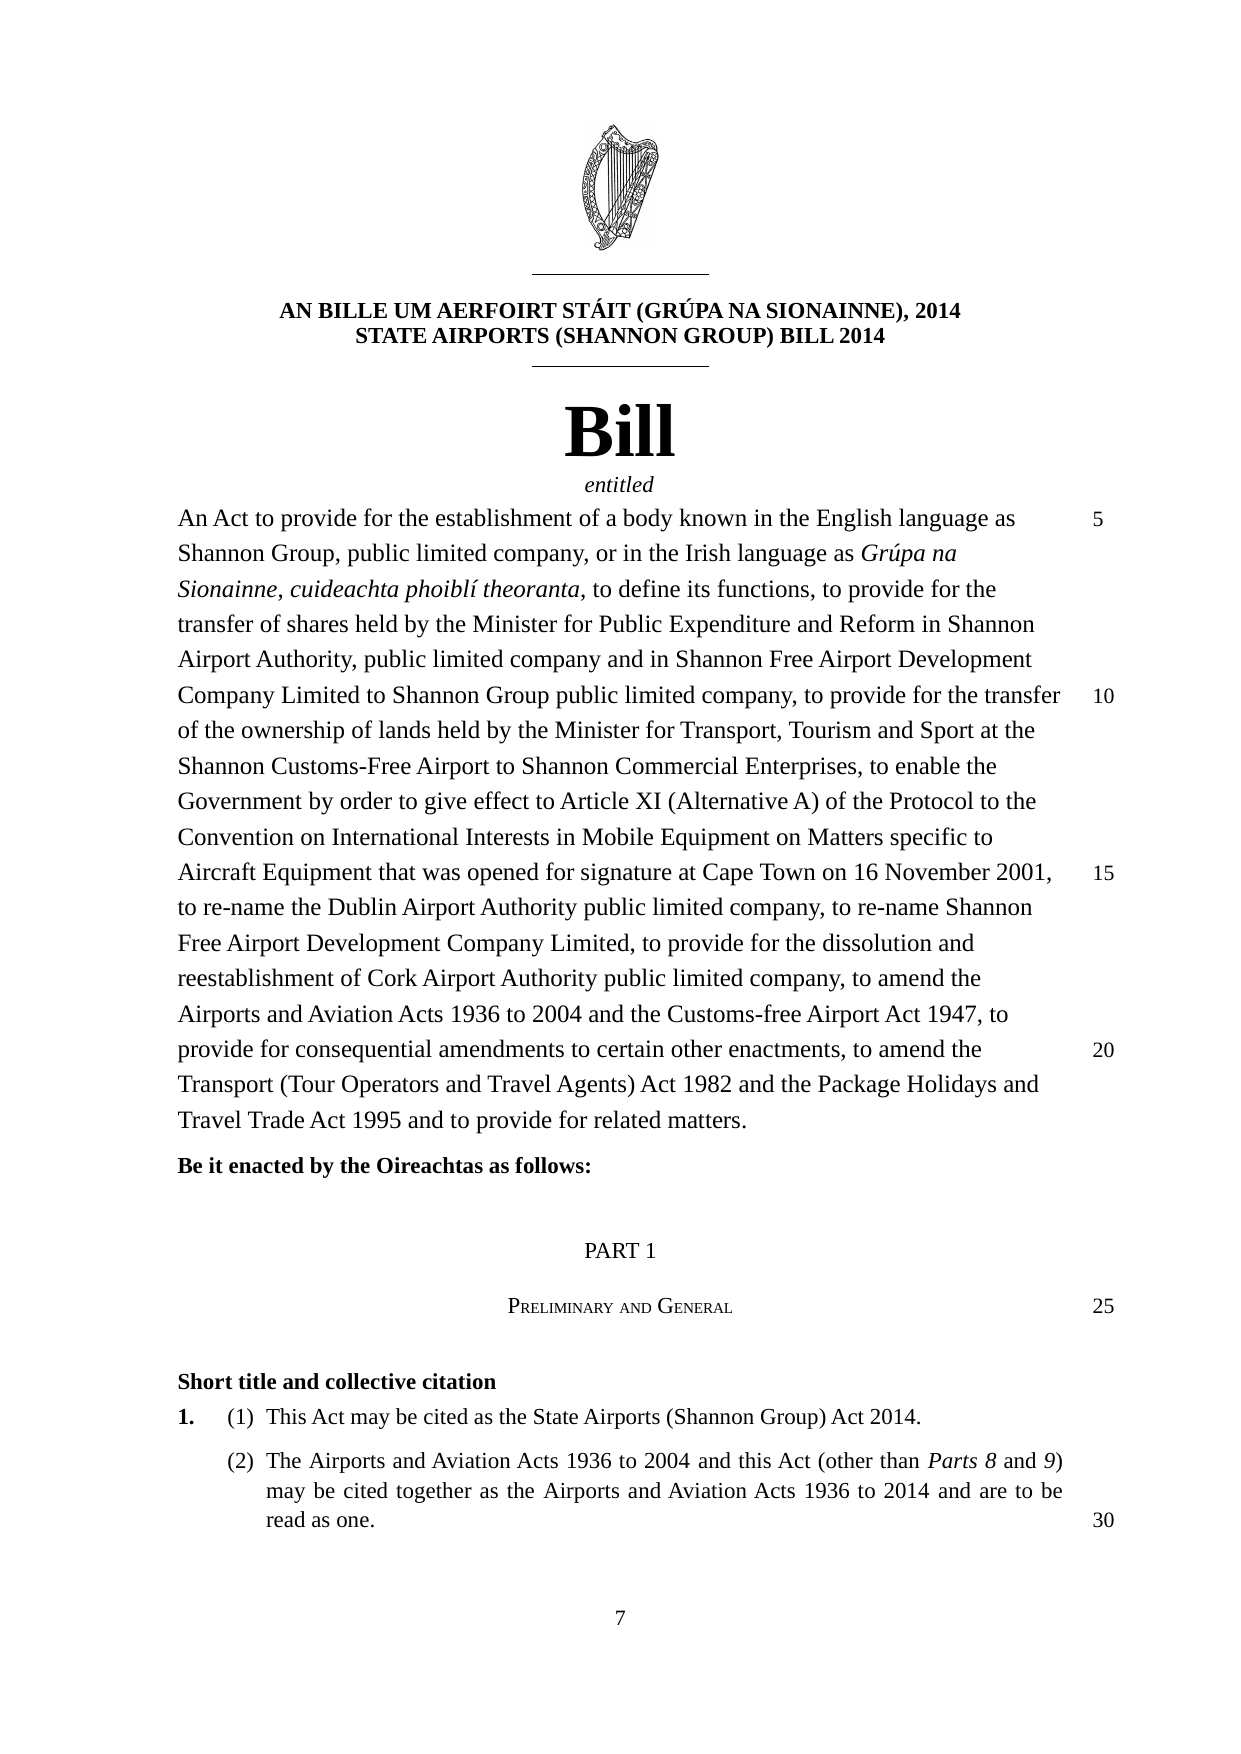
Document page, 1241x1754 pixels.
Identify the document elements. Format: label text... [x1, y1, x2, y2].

picture [295, 117, 945, 257]
text Short title and collective citation [177, 1366, 1063, 1395]
title AN BILLE UM AERFOIRT STÁIT (GRÚPA NA SIONAINNE), 2014 [177, 297, 1063, 323]
title An Act to provide for the establishment of a body known in the English language as Shannon Group, public limited company, or in the Irish language as Grúpa na Sionainne, cuideachta phoiblí theoranta, to define its functions, to provide for the transfer of shares held by the Minister for Public Expenditure and Reform in Shannon Airport Authority, public limited company and in Shannon Free Airport Development Company Limited to Shannon Group public limited company, to provide for the transfer of the ownership of lands held by the Minister for Transport, Tourism and Sport at the Shannon Customs-Free Airport to Shannon Commercial Enterprises, to enable the Government by order to give effect to Article XI (Alternative A) of the Protocol to the Convention on International Interests in Mobile Equipment on Matters specific to Aircraft Equipment that was opened for signature at Cape Town on 16 November 2001, to re-name the Dublin Airport Authority public limited company, to re-name Shannon Free Airport Development Company Limited, to provide for the dissolution and reestablishment of Cork Airport Authority public limited company, to amend the Airports and Aviation Acts 1936 to 2004 and the Customs-free Airport Act 1947, to provide for consequential amendments to certain other enactments, to amend the Transport (Tour Operators and Travel Agents) Act 1982 and the Package Holidays and Travel Trade Act 1995 and to provide for related matters. [177, 498, 1063, 1135]
text Be it enacted by the Oireachtas as follows: [177, 1153, 1063, 1179]
text PART 1 [177, 1238, 1063, 1263]
title entitled [177, 472, 1063, 498]
text 1. (1) This Act may be cited as the State Airports (Shannon Group) Act 2014. [177, 1401, 1063, 1430]
text (2) The Airports and Aviation Acts 1936 to 2004 and this Act (other than Parts 8 and 9) may be cited together as the Airports and Aviation Acts 1936 to 2014 and are to be read as one. [177, 1445, 1063, 1534]
text Bill [177, 389, 1063, 472]
title Preliminary and General [177, 1293, 1063, 1318]
title STATE AIRPORTS (SHANNON GROUP) BILL 2014 [177, 323, 1063, 348]
